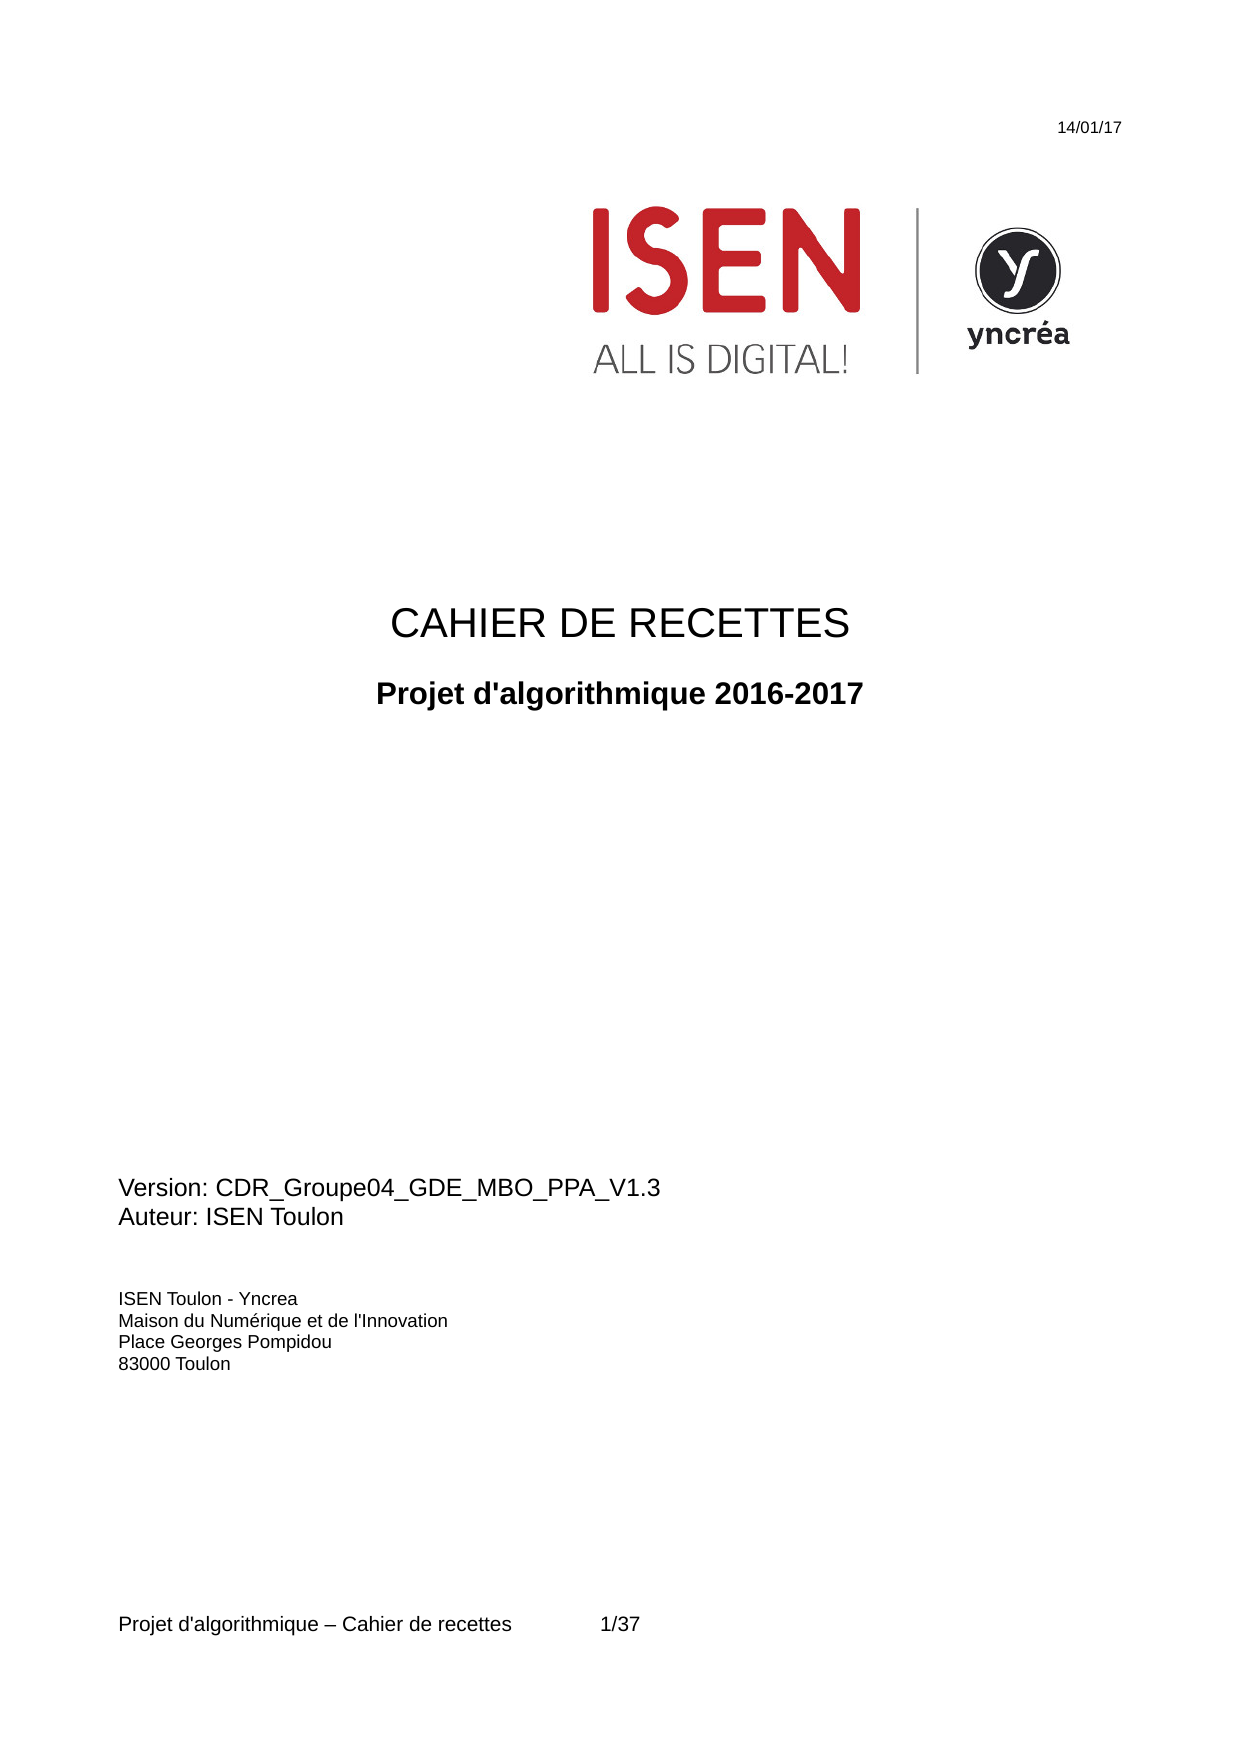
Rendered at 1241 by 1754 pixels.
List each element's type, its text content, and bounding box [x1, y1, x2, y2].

text CAHIER DE RECETTES [118, 598, 1122, 646]
text 83000 Toulon [118, 1353, 1122, 1374]
text ISEN Toulon - Yncrea Maison du Numérique et de l'Innovation Place Georges Pompidou [118, 1288, 1122, 1353]
picture [541, 168, 1120, 405]
text Projet d'algorithmique 2016-2017 [118, 675, 1122, 711]
text Auteur: ISEN Toulon [118, 1202, 1122, 1231]
text Version: CDR_Groupe04_GDE_MBO_PPA_V1.3 [118, 1173, 1122, 1202]
